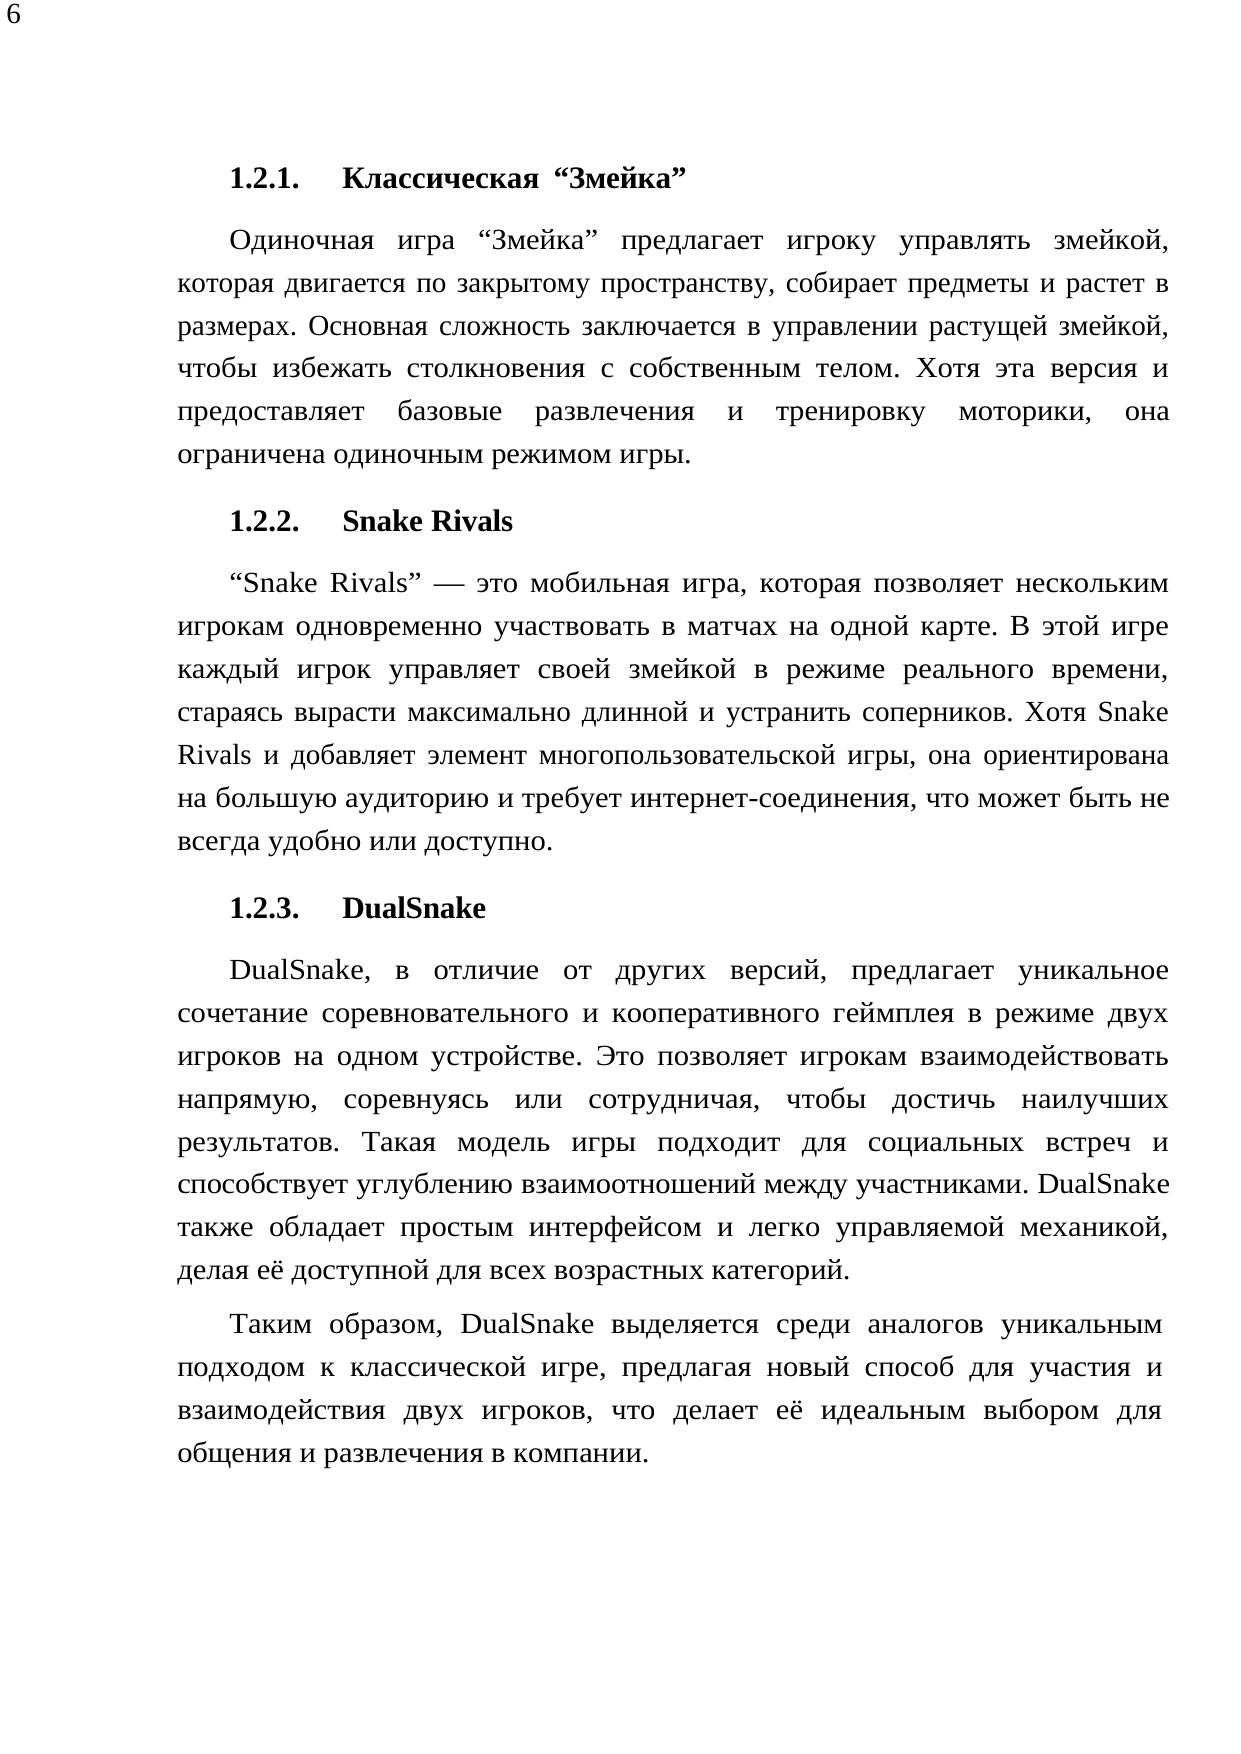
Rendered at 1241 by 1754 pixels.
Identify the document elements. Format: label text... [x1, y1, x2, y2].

text Одиночная игра “Змейка” предлагает игроку управлять змейкой, которая двигается по закрытому пространству, собирает предметы и растет в размерах. Основная сложность заключается в управлении растущей змейкой, чтобы избежать столкновения с собственным телом. Хотя эта версия и предоставляет базовые развлечения и тренировку моторики, она ограничена одиночным режимом игры. [177, 222, 1170, 470]
subtitle Классическая “Змейка” [229, 159, 1182, 195]
subtitle Snake Rivals [229, 503, 1182, 539]
text Таким образом, DualSnake выделяется среди аналогов уникальным подходом к классической игре, предлагая новый способ для участия и взаимодействия двух игроков, что делает её идеальным выбором для общения и развлечения в компании. [177, 1306, 1164, 1468]
text DualSnake, в отличие от других версий, предлагает уникальное сочетание соревновательного и кооперативного геймплея в режиме двух игроков на одном устройстве. Это позволяет игрокам взаимодействовать напрямую, соревнуясь или сотрудничая, чтобы достичь наилучших результатов. Такая модель игры подходит для социальных встреч и способствует углублению взаимоотношений между участниками. DualSnake также обладает простым интерфейсом и легко управляемой механикой, делая её доступной для всех возрастных категорий. [177, 952, 1170, 1286]
subtitle DualSnake [229, 889, 1182, 925]
text “Snake Rivals” — это мобильная игра, которая позволяет нескольким игрокам одновременно участвовать в матчах на одной карте. В этой игре каждый игрок управляет своей змейкой в режиме реального времени, стараясь вырасти максимально длинной и устранить соперников. Хотя Snake Rivals и добавляет элемент многопользовательской игры, она ориентирована на большую аудиторию и требует интернет-соединения, что может быть не всегда удобно или доступно. [177, 566, 1170, 857]
